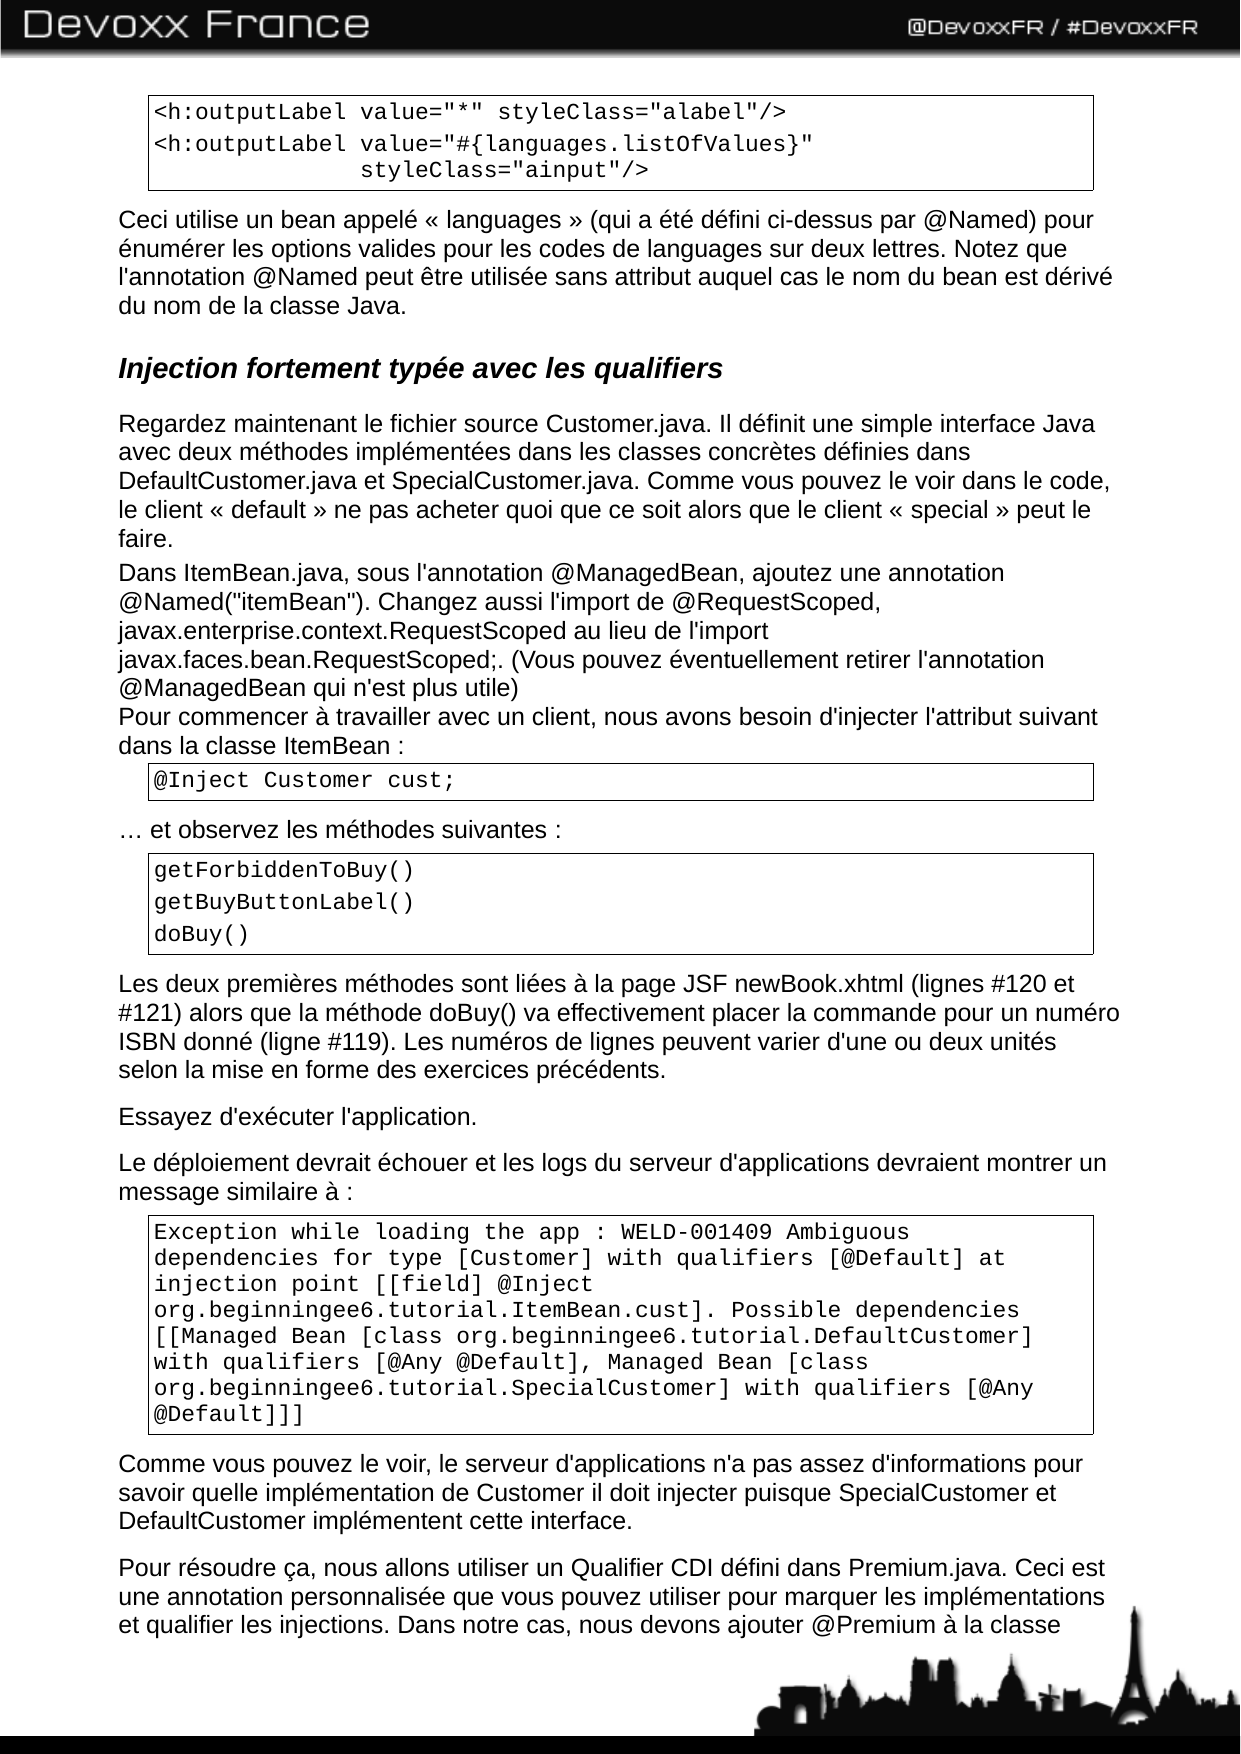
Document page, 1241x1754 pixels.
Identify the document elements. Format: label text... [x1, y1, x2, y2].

picture [830, 1598, 837, 1604]
picture [953, 1598, 960, 1604]
picture [1067, 1598, 1075, 1604]
text <h:outputLabel value="#{languages.listOfValues}" styleClass="ainput"/> [149, 126, 1093, 190]
picture [0, 0, 1240, 58]
text … et observez les méthodes suivantes : [118, 815, 1122, 844]
picture [753, 1621, 758, 1632]
text Regardez maintenant le fichier source Customer.java. Il définit une simple interface Java avec deux méthodes implémentées dans les classes concrètes définies dans DefaultCustomer.java et SpecialCustomer.java. Comme vous pouvez le voir dans le code, le client « default » ne pas acheter quoi que ce soit alors que le client « special » peut le faire. [118, 409, 1122, 552]
text getForbiddenToBuy() [149, 854, 1093, 884]
text Ceci utilise un bean appelé « languages » (qui a été défini ci-dessus par @Named) pour énumérer les options valides pour les codes de languages sur deux lettres. Notez que l'annotation @Named peut être utilisée sans attribut auquel cas le nom du bean est dérivé du nom de la classe Java. [118, 205, 1122, 320]
picture [753, 1598, 1240, 1736]
text getBuyButtonLabel() [149, 884, 1093, 916]
text <h:outputLabel value="*" styleClass="alabel"/> [149, 96, 1093, 126]
text Dans ItemBean.java, sous l'annotation @ManagedBean, ajoutez une annotation @Named("itemBean"). Changez aussi l'import de @RequestScoped, javax.enterprise.context.RequestScoped au lieu de l'import javax.faces.bean.RequestScoped;. (Vous pouvez éventuellement retirer l'annotation @ManagedBean qui n'est plus utile) [118, 558, 1122, 702]
text doBuy() [149, 916, 1093, 954]
text Comme vous pouvez le voir, le serveur d'applications n'a pas assez d'informations pour savoir quelle implémentation de Customer il doit injecter puisque SpecialCustomer et DefaultCustomer implémentent cette interface. [118, 1449, 1122, 1535]
text Essayez d'exécuter l'application. [118, 1102, 1122, 1131]
text Le déploiement devrait échouer et les logs du serveur d'applications devraient montrer un message similaire à : [118, 1148, 1122, 1206]
text Les deux premières méthodes sont liées à la page JSF newBook.xhtml (lignes #120 et #121) alors que la méthode doBuy() va effectivement placer la commande pour un numéro ISBN donné (ligne #119). Les numéros de lignes peuvent varier d'une ou deux unités selon la mise en forme des exercices précédents. [118, 969, 1122, 1084]
picture [808, 1598, 815, 1604]
subtitle Injection fortement typée avec les qualifiers [118, 351, 1122, 384]
text Pour résoudre ça, nous allons utiliser un Qualifier CDI défini dans Premium.java. Ceci est une annotation personnalisée que vous pouvez utiliser pour marquer les implémentations et qualifier les injections. Dans notre cas, nous devons ajouter @Premium à la classe [118, 1553, 1122, 1639]
text Exception while loading the app : WELD-001409 Ambiguous dependencies for type [Customer] with qualifiers [@Default] at injection point [[field] @Inject org.beginningee6.tutorial.ItemBean.cust]. Possible dependencies [[Managed Bean [class org.beginningee6.tutorial.DefaultCustomer] with qualifiers [@Any @Default], Managed Bean [class org.beginningee6.tutorial.SpecialCustomer] with qualifiers [@Any @Default]]] [149, 1216, 1093, 1434]
text @Inject Customer cust; [149, 764, 1093, 800]
text Pour commencer à travailler avec un client, nous avons besoin d'injecter l'attribut suivant dans la classe ItemBean : [118, 702, 1122, 759]
picture [1041, 1598, 1048, 1604]
